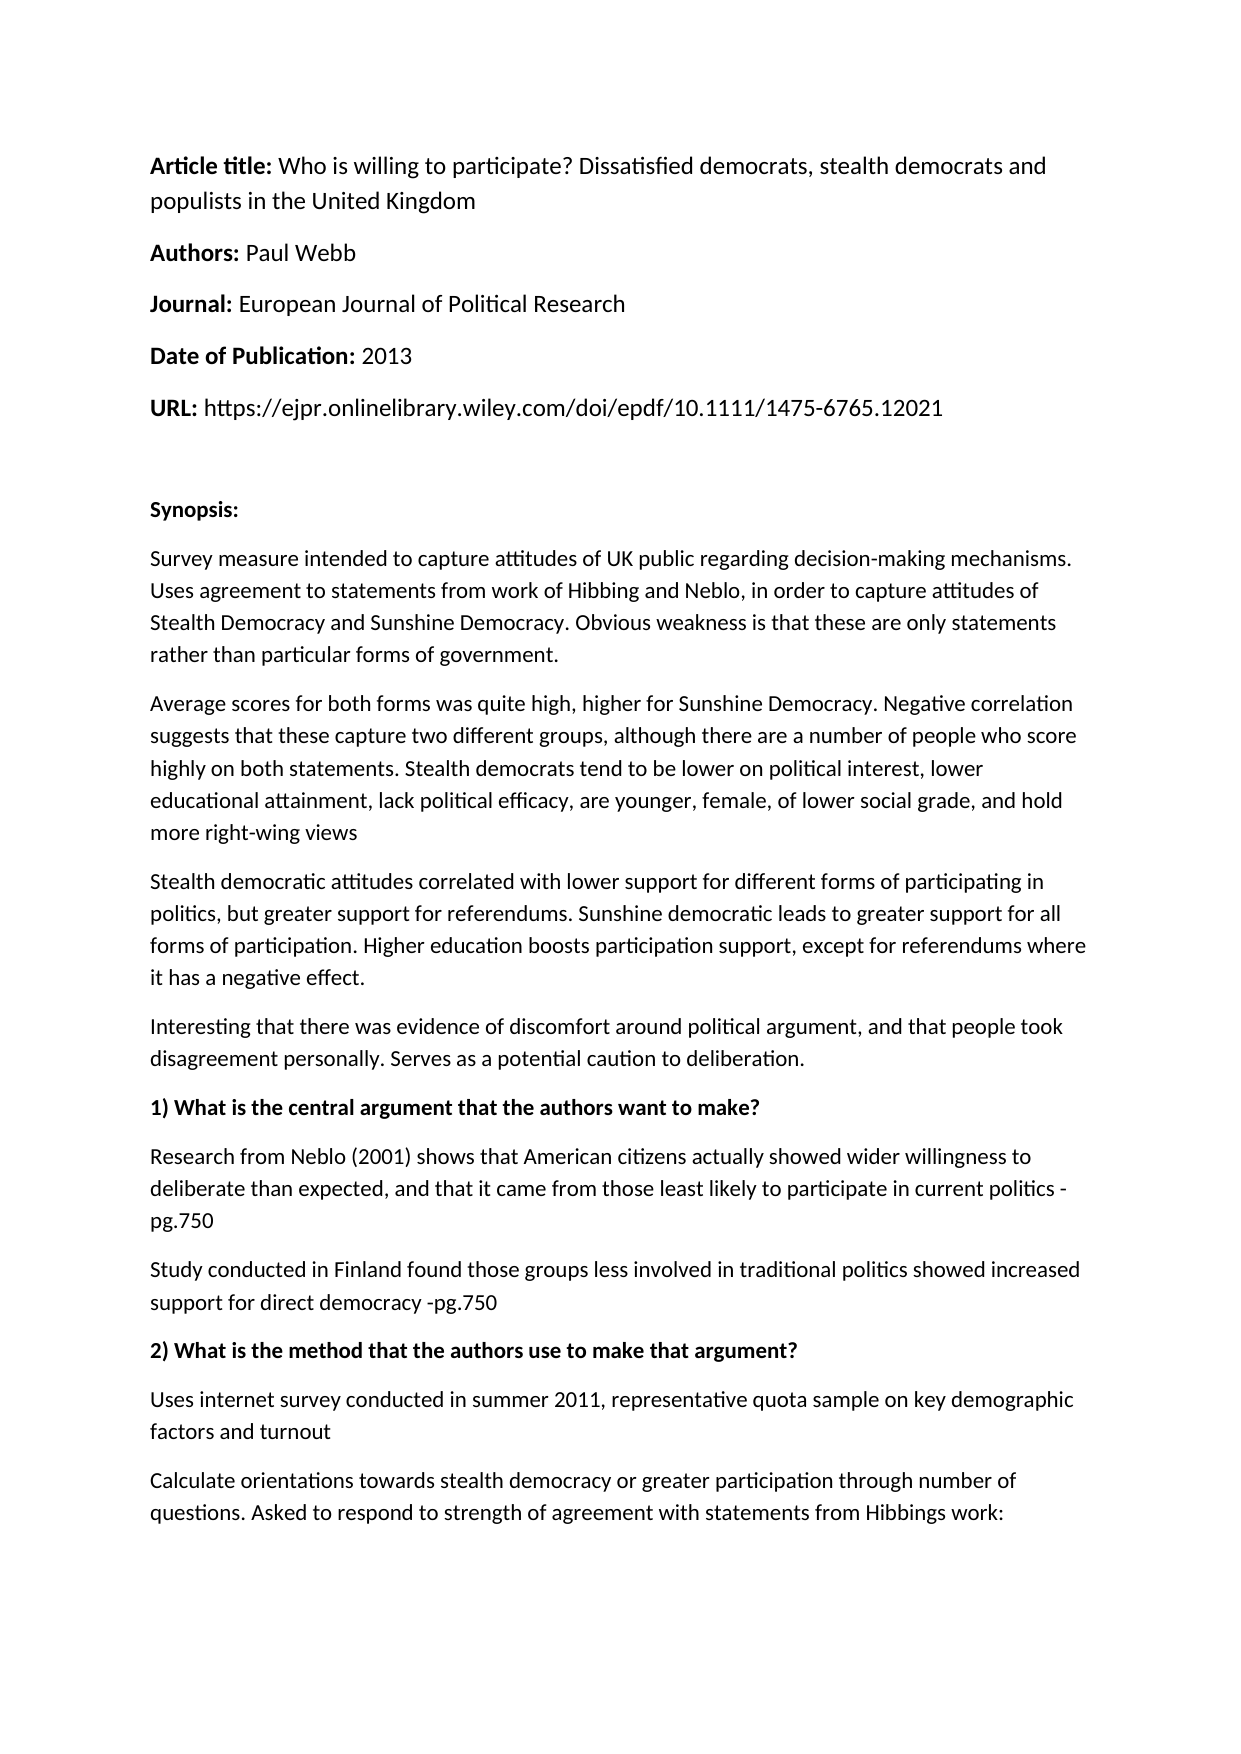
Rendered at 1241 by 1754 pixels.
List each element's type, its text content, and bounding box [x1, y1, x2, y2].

text Authors: Paul Webb [150, 237, 1090, 267]
text Study conducted in Finland found those groups less involved in traditional politics showed increased support for direct democracy -pg.750 [150, 1255, 1090, 1316]
text Date of Publication: 2013 [150, 340, 1090, 371]
text Average scores for both forms was quite high, higher for Sunshine Democracy. Negative correlation suggests that these capture two different groups, although there are a number of people who score highly on both statements. Stealth democrats tend to be lower on political interest, lower educational attainment, lack political efficacy, are younger, female, of lower social grade, and hold more right-wing views [150, 689, 1090, 846]
text 1) What is the central argument that the authors want to make? [150, 1093, 1090, 1121]
text Uses internet survey conducted in summer 2011, representative quota sample on key demographic factors and turnout [150, 1385, 1090, 1446]
text Calculate orientations towards stealth democracy or greater participation through number of questions. Asked to respond to strength of agreement with statements from Hibbings work: [150, 1466, 1090, 1527]
text Journal: European Journal of Political Research [150, 288, 1090, 319]
text Synopsis: [150, 495, 1090, 523]
text Stealth democratic attitudes correlated with lower support for different forms of participating in politics, but greater support for referendums. Sunshine democratic leads to greater support for all forms of participation. Higher education boosts participation support, except for referendums where it has a negative effect. [150, 867, 1090, 991]
text Survey measure intended to capture attitudes of UK public regarding decision-making mechanisms. Uses agreement to statements from work of Hibbing and Neblo, in order to capture attitudes of Stealth Democracy and Sunshine Democracy. Obvious weakness is that these are only statements rather than particular forms of government. [150, 544, 1090, 668]
text URL: https://ejpr.onlinelibrary.wiley.com/doi/epdf/10.1111/1475-6765.12021 [150, 392, 1090, 422]
text Interesting that there was evidence of discomfort around political argument, and that people took disagreement personally. Serves as a potential caution to deliberation. [150, 1012, 1090, 1072]
text Article title: Who is willing to participate? Dissatisfied democrats, stealth democrats and populists in the United Kingdom [150, 150, 1090, 216]
text Research from Neblo (2001) shows that American citizens actually showed wider willingness to deliberate than expected, and that it came from those least likely to participate in current politics -pg.750 [150, 1142, 1090, 1234]
text 2) What is the method that the authors use to make that argument? [150, 1336, 1090, 1364]
